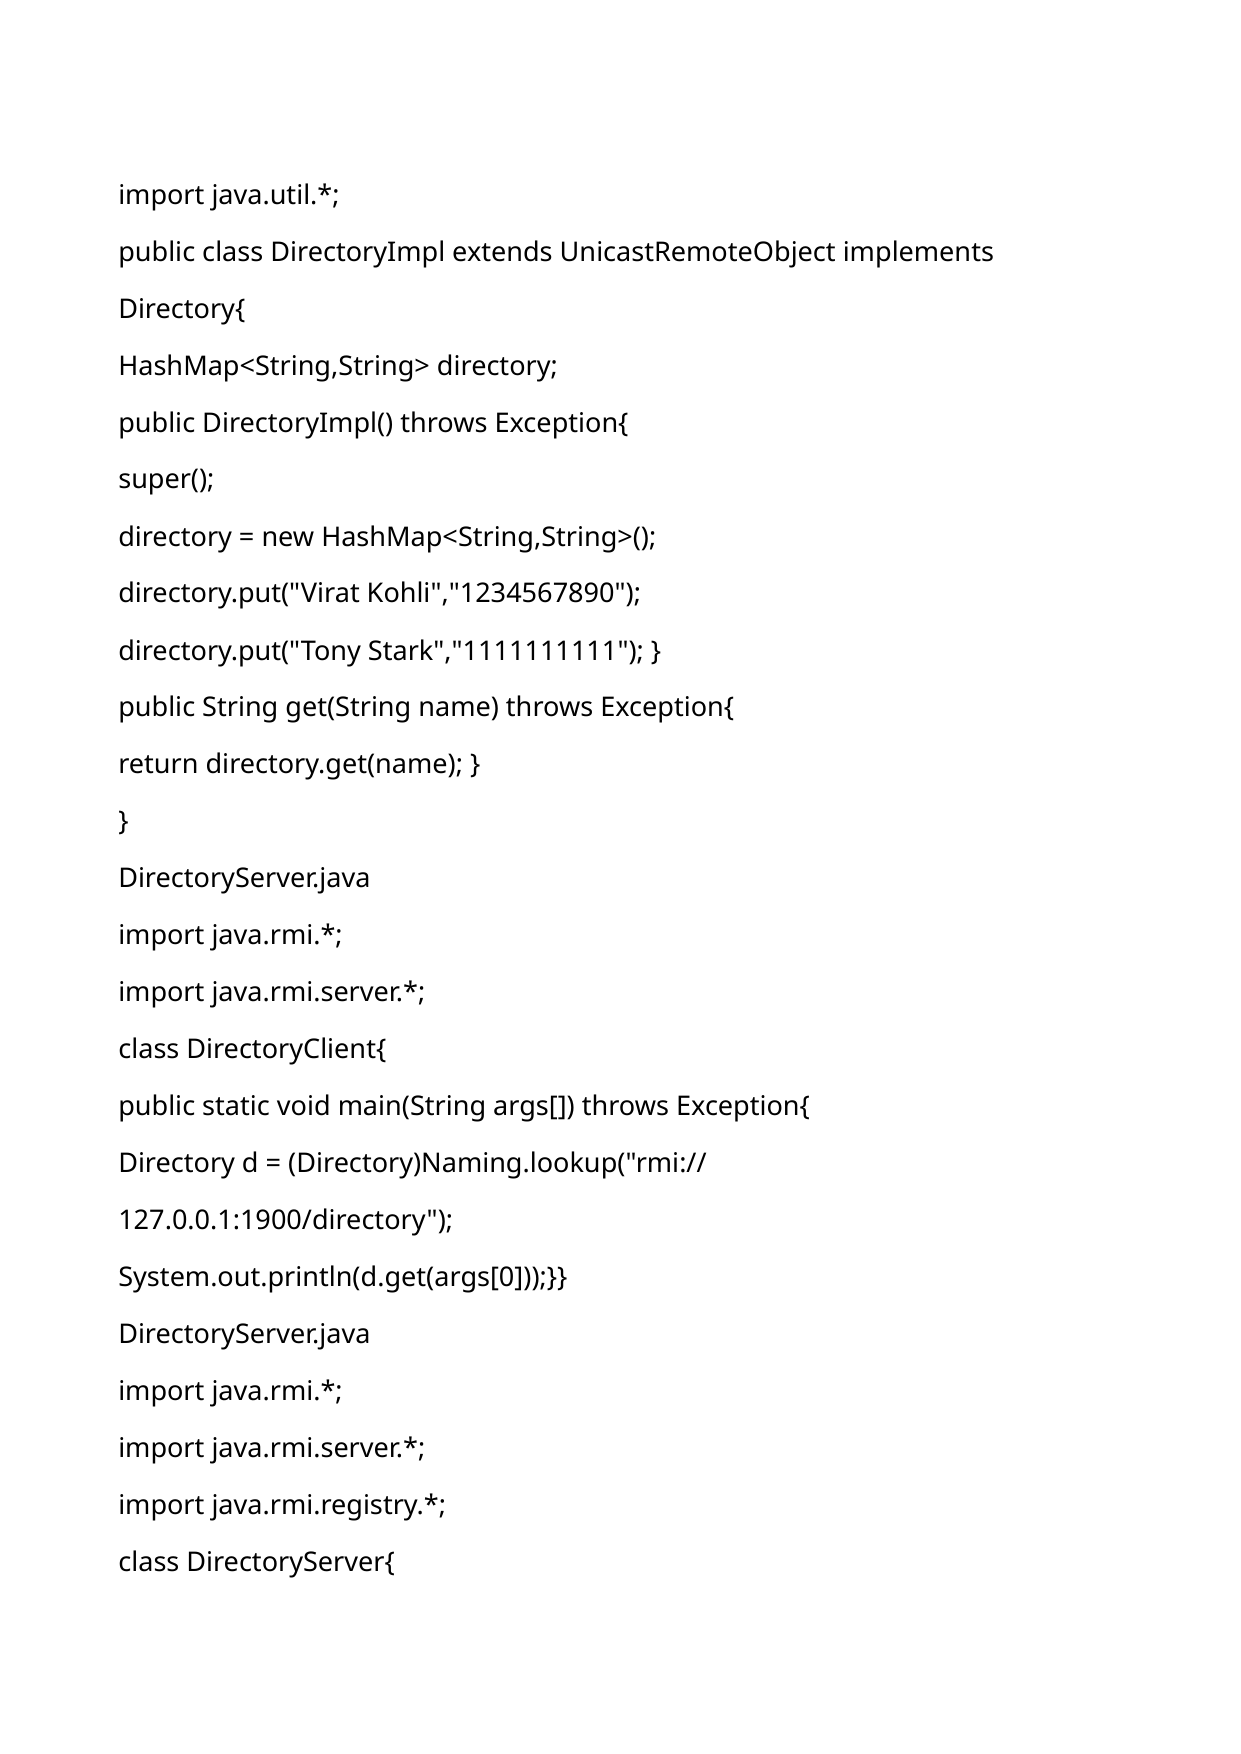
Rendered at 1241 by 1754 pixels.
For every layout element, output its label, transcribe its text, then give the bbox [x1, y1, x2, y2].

text import java.rmi.registry.*; [118, 1486, 1122, 1522]
text DirectoryServer.java [118, 1315, 1122, 1352]
text public DirectoryImpl() throws Exception{ [118, 403, 1122, 440]
text super(); [118, 460, 1122, 497]
text import java.rmi.*; [118, 1372, 1122, 1408]
text return directory.get(name); } [118, 745, 1122, 782]
text DirectoryServer.java [118, 859, 1122, 896]
text import java.rmi.*; [118, 916, 1122, 953]
text HashMap<String,String> directory; [118, 346, 1122, 383]
text public String get(String name) throws Exception{ [118, 688, 1122, 725]
text import java.rmi.server.*; [118, 973, 1122, 1010]
text import java.rmi.server.*; [118, 1429, 1122, 1466]
text public class DirectoryImpl extends UnicastRemoteObject implements [118, 232, 1122, 269]
text public static void main(String args[]) throws Exception{ [118, 1087, 1122, 1124]
text 127.0.0.1:1900/directory"); [118, 1201, 1122, 1238]
text class DirectoryClient{ [118, 1030, 1122, 1067]
text Directory d = (Directory)Naming.lookup("rmi:// [118, 1144, 1122, 1181]
text } [118, 802, 1122, 839]
text import java.util.*; [118, 175, 1122, 212]
text directory.put("Virat Kohli","1234567890"); [118, 574, 1122, 611]
text class DirectoryServer{ [118, 1543, 1122, 1579]
text directory = new HashMap<String,String>(); [118, 517, 1122, 554]
text System.out.println(d.get(args[0]));}} [118, 1258, 1122, 1294]
text directory.put("Tony Stark","1111111111"); } [118, 631, 1122, 668]
text Directory{ [118, 289, 1122, 326]
